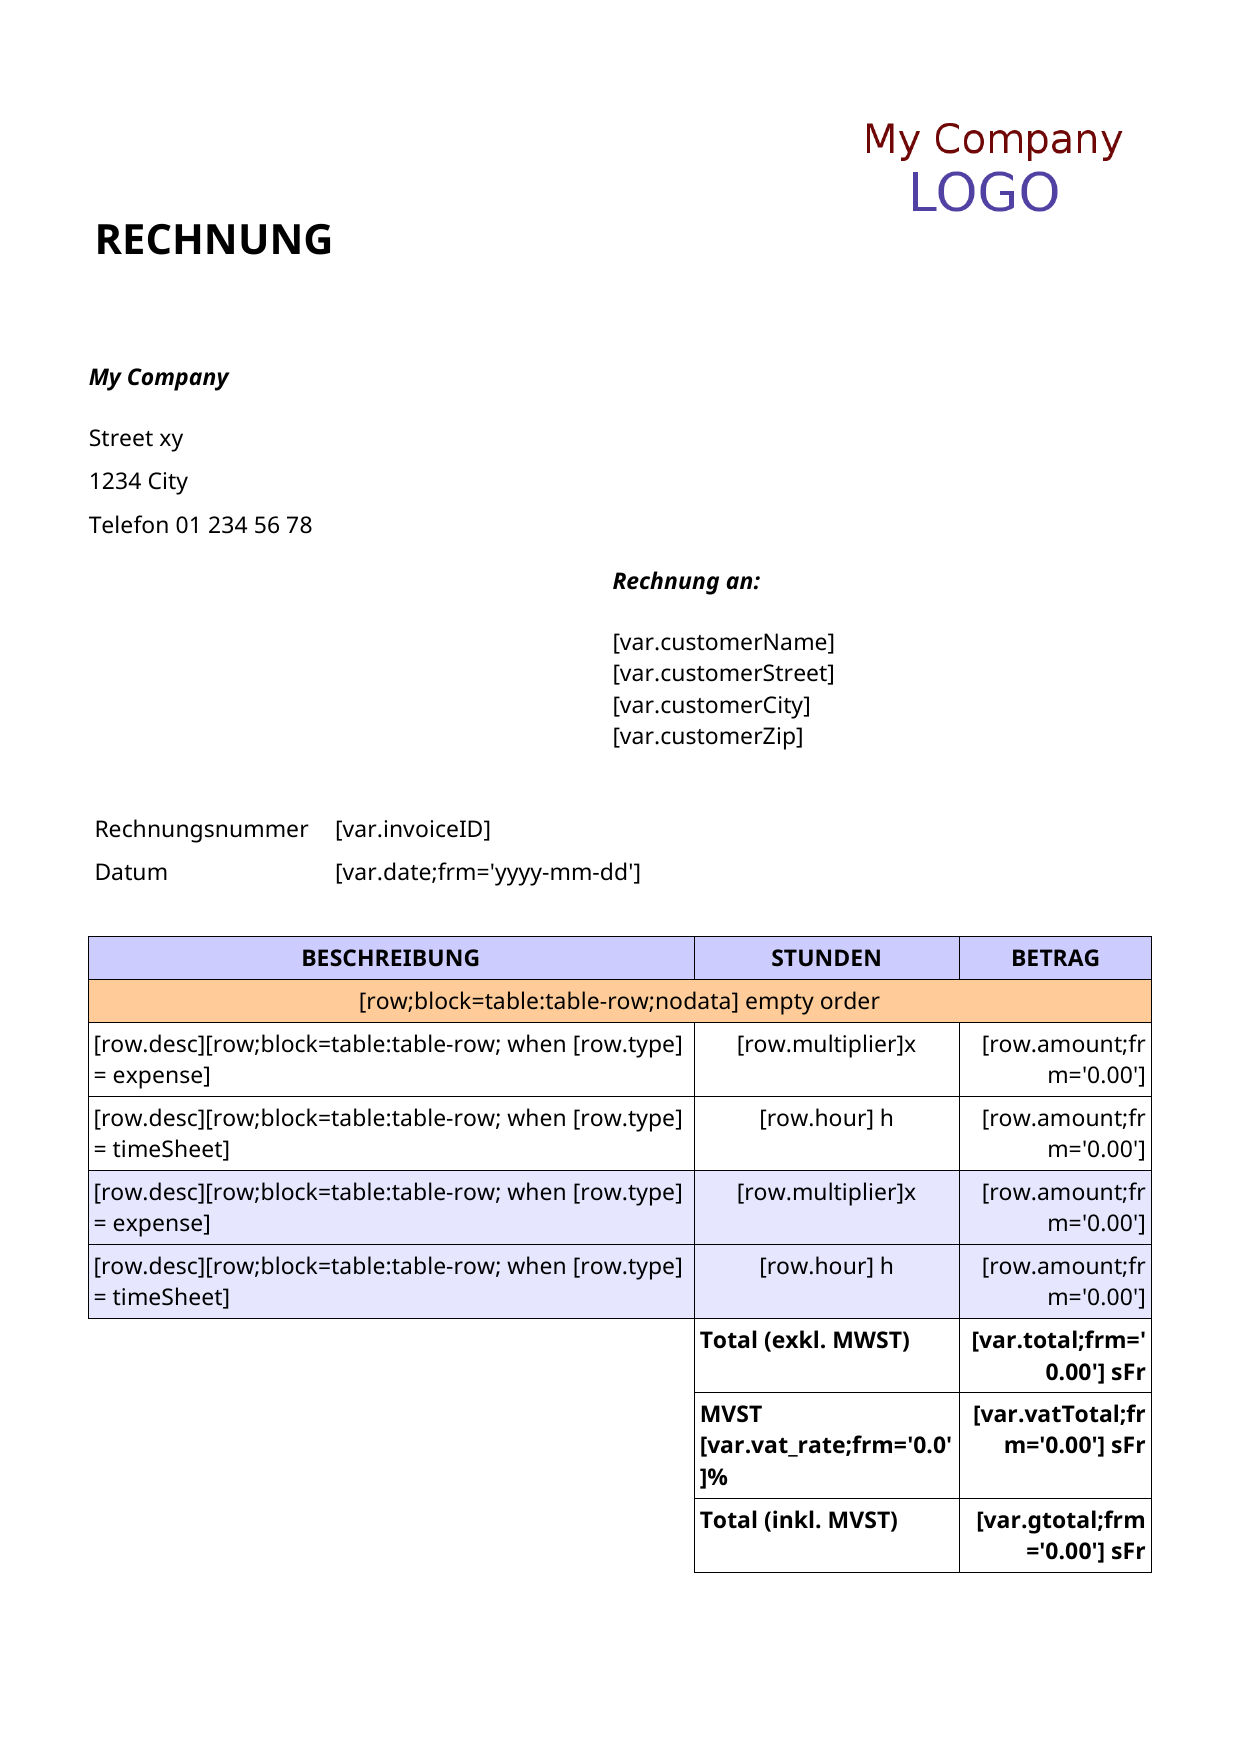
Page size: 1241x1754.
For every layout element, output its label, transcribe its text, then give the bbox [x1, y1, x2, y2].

table_cell [var.vatTotal;frm='0.00'] sFr [960, 1393, 1151, 1498]
table_cell [88, 1498, 694, 1572]
subtitle Rechnung an: [612, 565, 1152, 597]
table_header BETRAG [960, 937, 1151, 979]
table_header [var.invoiceID] [329, 807, 1151, 850]
subtitle My Company [88, 361, 1152, 392]
text [var.customerName] [var.customerStreet] [var.customerCity] [var.customerZip] [612, 626, 1152, 751]
table_cell [row;block=table:table-row;nodata] empty order [89, 980, 1151, 1022]
table_cell Total (exkl. MWST) [695, 1319, 959, 1392]
table_header STUNDEN [695, 937, 959, 979]
text 1234 City [88, 465, 1152, 497]
table_cell [row.multiplier]x [695, 1023, 959, 1096]
table_cell Total (inkl. MVST) [695, 1499, 959, 1572]
table_cell Datum [89, 850, 329, 893]
table_cell [row.amount;frm='0.00'] [960, 1023, 1151, 1096]
table_cell [row.desc][row;block=table:table-row; when [row.type] = timeSheet] [89, 1097, 694, 1170]
table_cell [var.date;frm='yyyy-mm-dd'] [329, 850, 1151, 893]
picture [854, 116, 1132, 234]
table_cell MVST [var.vat_rate;frm='0.0']% [695, 1393, 959, 1498]
text Telefon 01 234 56 78 [88, 509, 1152, 540]
table_cell [var.total;frm='0.00'] sFr [960, 1319, 1151, 1392]
table_cell [var.gtotal;frm='0.00'] sFr [960, 1499, 1151, 1572]
table_cell [row.amount;frm='0.00'] [960, 1245, 1151, 1318]
table_cell [row.multiplier]x [695, 1171, 959, 1244]
table_cell [row.desc][row;block=table:table-row; when [row.type] = expense] [89, 1171, 694, 1244]
table_cell [row.hour] h [695, 1245, 959, 1318]
table_cell [row.hour] h [695, 1097, 959, 1170]
table_cell [row.desc][row;block=table:table-row; when [row.type] = timeSheet] [89, 1245, 694, 1318]
table_header BESCHREIBUNG [89, 937, 694, 979]
table_cell [row.desc][row;block=table:table-row; when [row.type] = expense] [89, 1023, 694, 1096]
table_header Rechnungsnummer [89, 807, 329, 850]
table_cell [88, 1393, 694, 1498]
text Street xy [88, 422, 1152, 453]
table_cell [row.amount;frm='0.00'] [960, 1171, 1151, 1244]
table_cell [88, 1319, 694, 1392]
table_cell [row.amount;frm='0.00'] [960, 1097, 1151, 1170]
